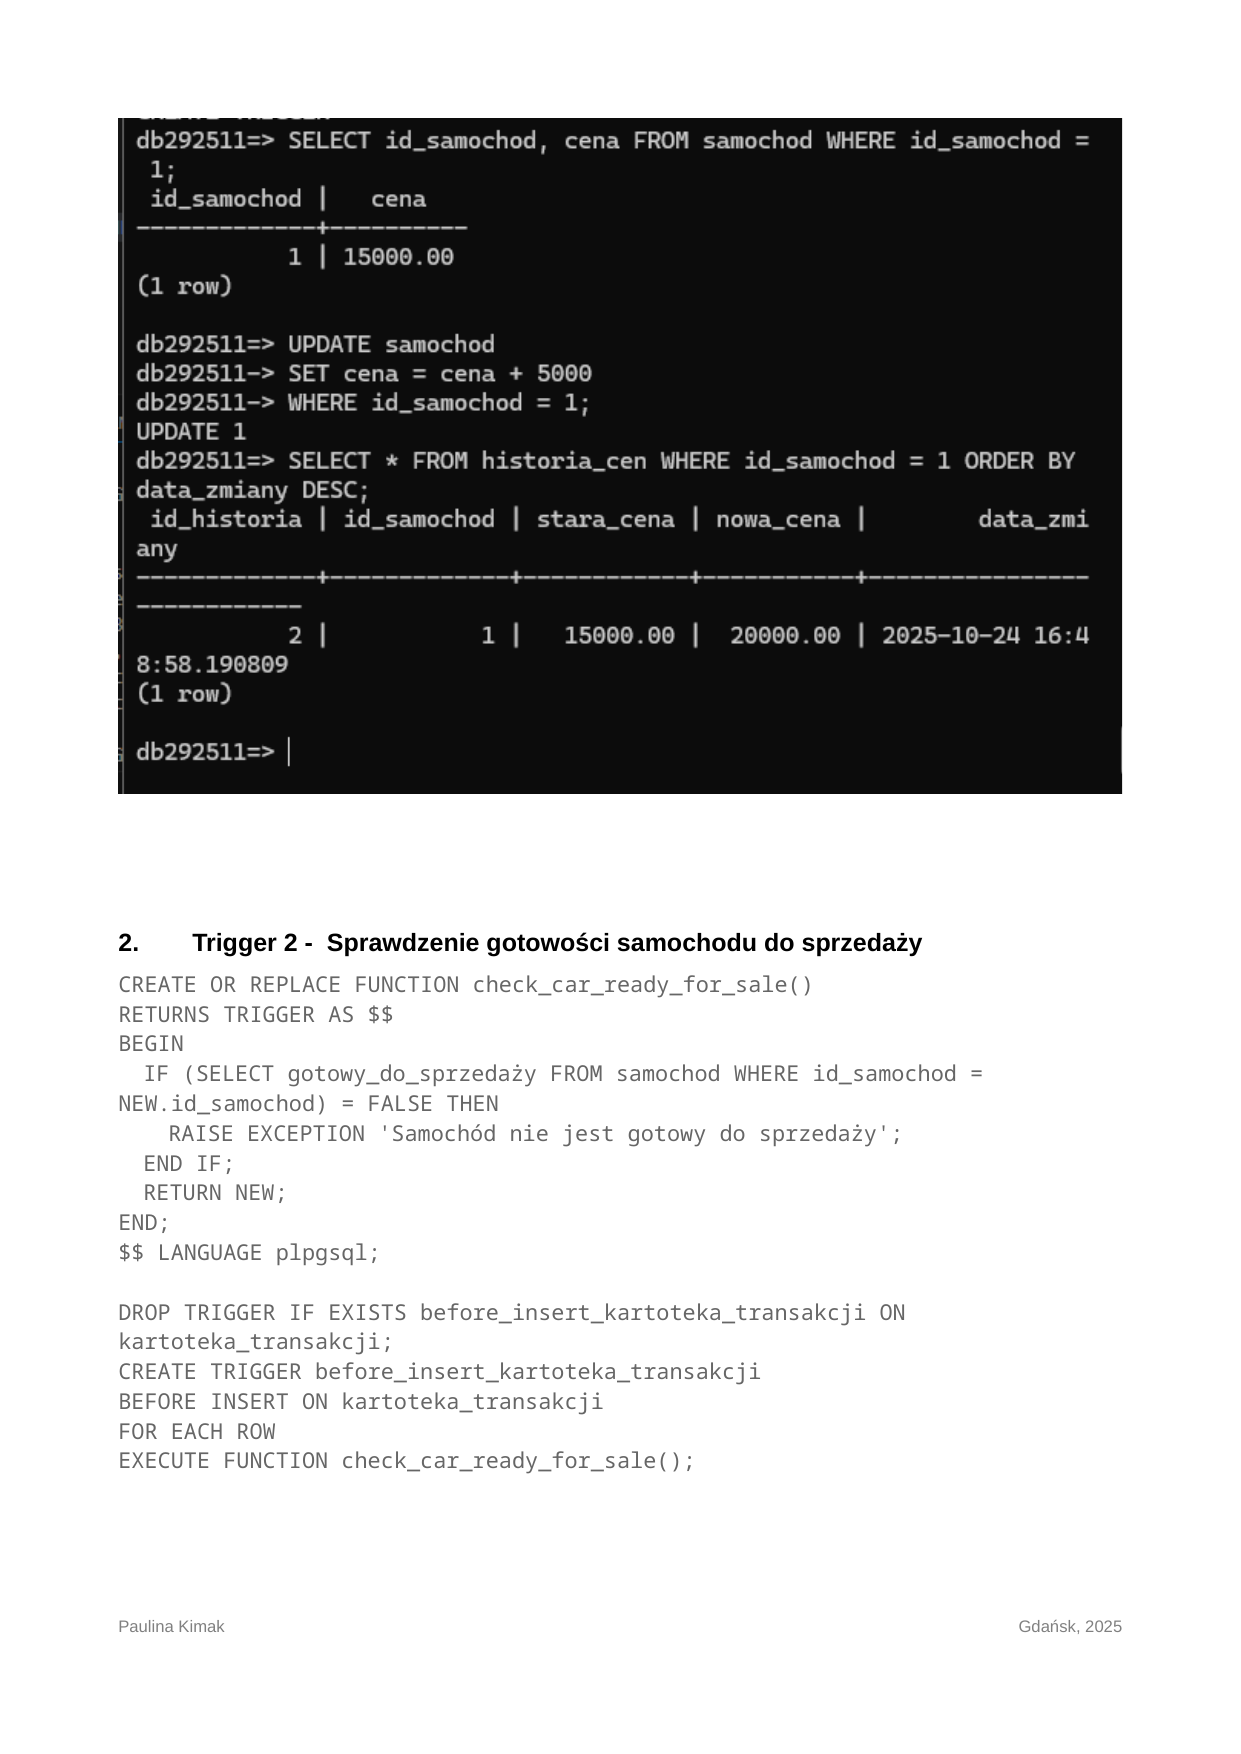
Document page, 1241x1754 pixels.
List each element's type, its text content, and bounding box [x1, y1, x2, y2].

text END IF; [118, 1148, 1122, 1177]
text RAISE EXCEPTION 'Samochód nie jest gotowy do sprzedaży'; [118, 1118, 1122, 1148]
subtitle Trigger 2 - Sprawdzenie gotowości samochodu do sprzedaży [118, 928, 1122, 956]
text END; [118, 1207, 1122, 1237]
text $$ LANGUAGE plpgsql; [118, 1237, 1122, 1267]
text BEFORE INSERT ON kartoteka_transakcji [118, 1386, 1122, 1416]
text EXECUTE FUNCTION check_car_ready_for_sale(); [118, 1445, 1122, 1475]
text BEGIN [118, 1028, 1122, 1058]
text FOR EACH ROW [118, 1416, 1122, 1445]
text DROP TRIGGER IF EXISTS before_insert_kartoteka_transakcji ON kartoteka_transakcji; [118, 1296, 1122, 1356]
picture [118, 118, 1123, 794]
text IF (SELECT gotowy_do_sprzedaży FROM samochod WHERE id_samochod = NEW.id_samochod) = FALSE THEN [118, 1058, 1122, 1118]
text RETURNS TRIGGER AS $$ [118, 999, 1122, 1028]
text CREATE TRIGGER before_insert_kartoteka_transakcji [118, 1356, 1122, 1386]
text CREATE OR REPLACE FUNCTION check_car_ready_for_sale() [118, 969, 1122, 999]
text RETURN NEW; [118, 1177, 1122, 1207]
